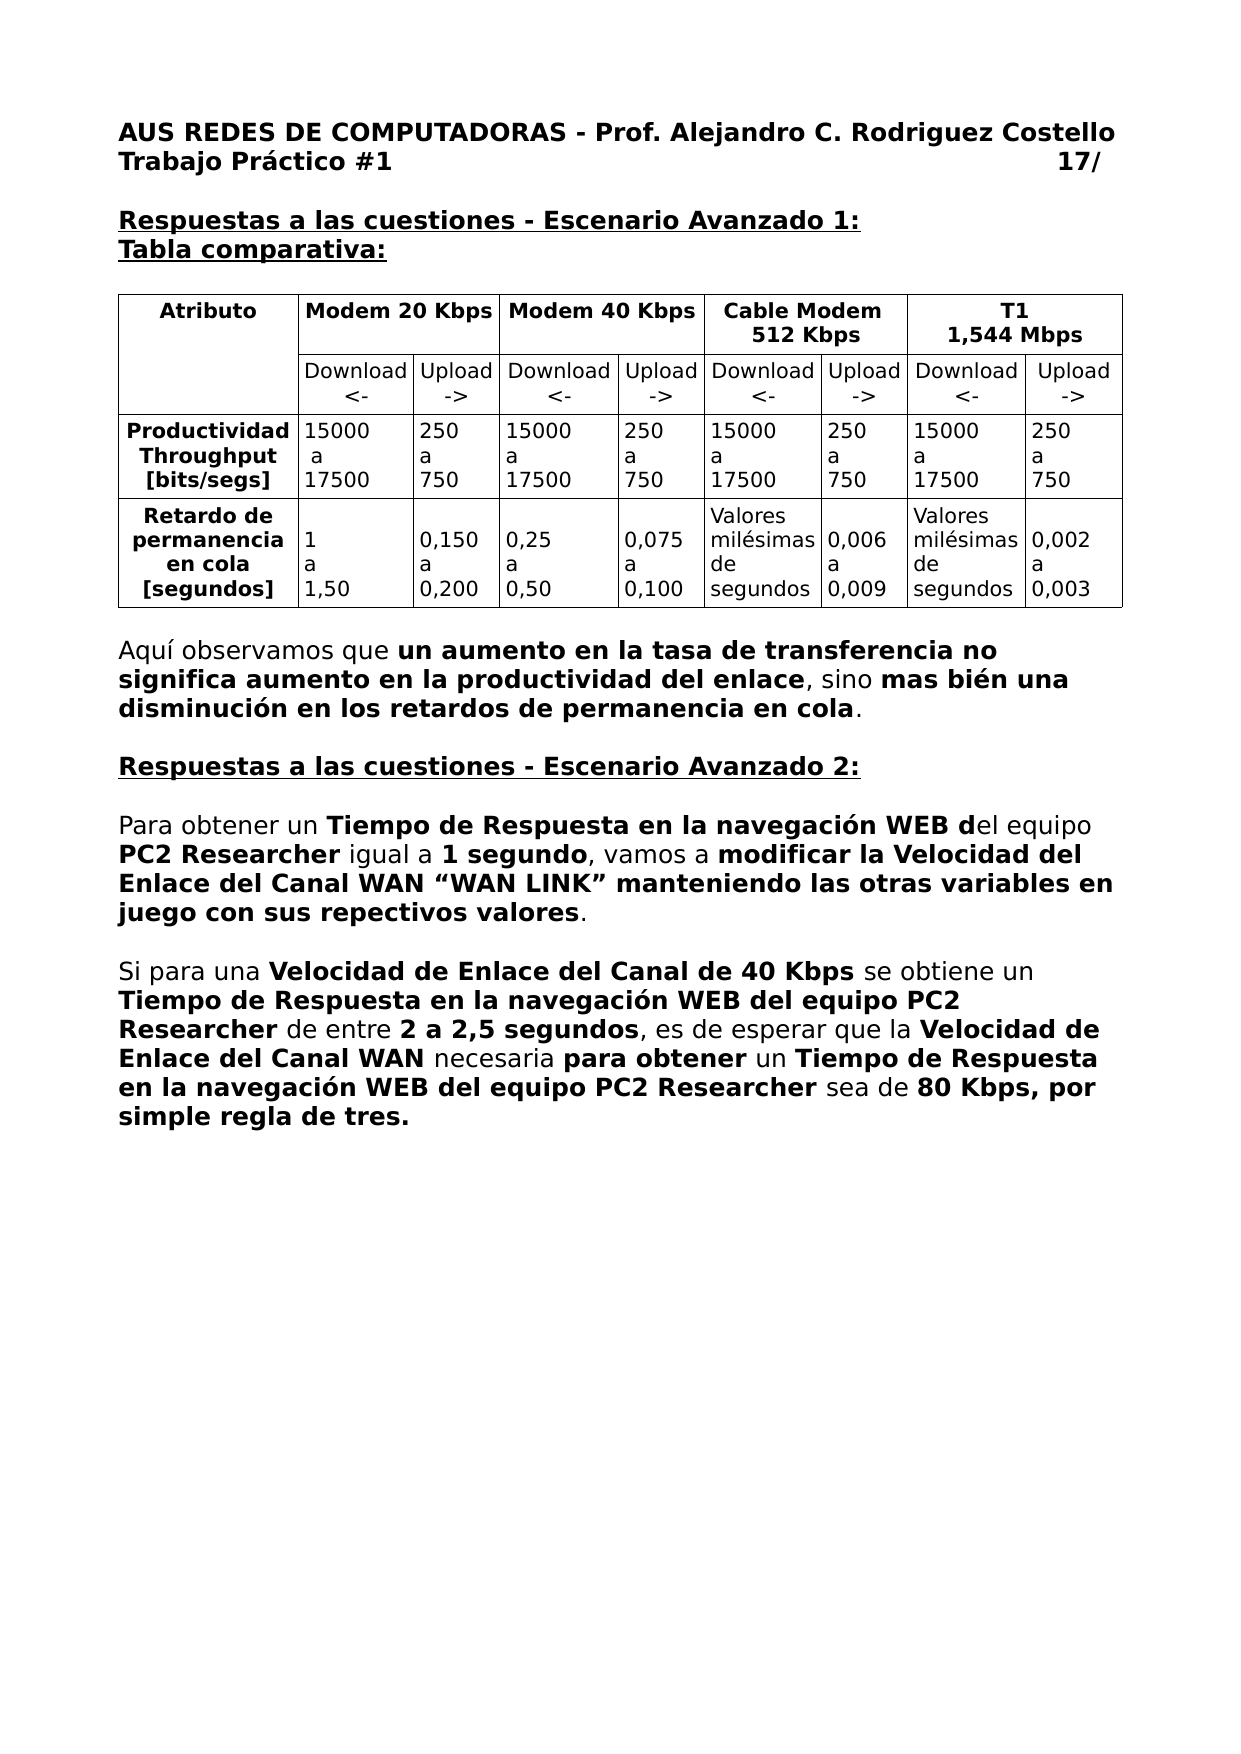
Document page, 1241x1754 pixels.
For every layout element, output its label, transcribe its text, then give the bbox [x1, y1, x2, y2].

table_header T1 1,544 Mbps [908, 295, 1122, 353]
text Respuestas a las cuestiones - Escenario Avanzado 2: [118, 753, 1122, 782]
table_cell Valores milésimas de segundos [908, 499, 1025, 607]
table_cell Download <- [908, 355, 1025, 414]
table_cell Upload -> [414, 355, 499, 414]
table_cell 250 a 750 [414, 415, 499, 498]
table_cell 15000 a 17500 [705, 415, 821, 498]
table_cell 0,075 a 0,100 [619, 499, 704, 607]
table_cell 0,006 a 0,009 [822, 499, 907, 607]
table_cell 0,25 a 0,50 [500, 499, 618, 607]
table_cell 0,002 a 0,003 [1026, 499, 1122, 607]
table_cell 15000 a 17500 [299, 415, 413, 498]
table_cell Download <- [500, 355, 618, 414]
table_cell 0,150 a 0,200 [414, 499, 499, 607]
table_cell Download <- [705, 355, 821, 414]
table_cell 250 a 750 [619, 415, 704, 498]
table_cell 15000 a 17500 [908, 415, 1025, 498]
table_cell Download <- [299, 355, 413, 414]
table_cell Productividad Throughput [bits/segs] [119, 415, 298, 498]
text Respuestas a las cuestiones - Escenario Avanzado 1: [118, 206, 1122, 235]
table_cell Upload -> [1026, 355, 1122, 414]
table_cell 15000 a 17500 [500, 415, 618, 498]
text Para obtener un Tiempo de Respuesta en la navegación WEB del equipo PC2 Researcher igual a 1 segundo, vamos a modificar la Velocidad del Enlace del Canal WAN “WAN LINK” manteniendo las otras variables en juego con sus repectivos valores. [118, 811, 1122, 928]
table_cell Upload -> [619, 355, 704, 414]
text Si para una Velocidad de Enlace del Canal de 40 Kbps se obtiene un Tiempo de Respuesta en la navegación WEB del equipo PC2 Researcher de entre 2 a 2,5 segundos, es de esperar que la Velocidad de Enlace del Canal WAN necesaria para obtener un Tiempo de Respuesta en la navegación WEB del equipo PC2 Researcher sea de 80 Kbps, por simple regla de tres. [118, 957, 1122, 1132]
table_cell 1 a 1,50 [299, 499, 413, 607]
table_cell Upload -> [822, 355, 907, 414]
text Tabla comparativa: [118, 235, 1122, 264]
table_header Modem 20 Kbps [299, 295, 499, 353]
table_cell 250 a 750 [822, 415, 907, 498]
table_header Cable Modem 512 Kbps [705, 295, 907, 353]
table_header Atributo [119, 295, 298, 414]
table_cell Valores milésimas de segundos [705, 499, 821, 607]
table_header Modem 40 Kbps [500, 295, 704, 353]
table_cell 250 a 750 [1026, 415, 1122, 498]
text Aquí observamos que un aumento en la tasa de transferencia no significa aumento en la productividad del enlace, sino mas bién una disminución en los retardos de permanencia en cola. [118, 636, 1122, 723]
table_cell Retardo de permanencia en cola [segundos] [119, 499, 298, 607]
